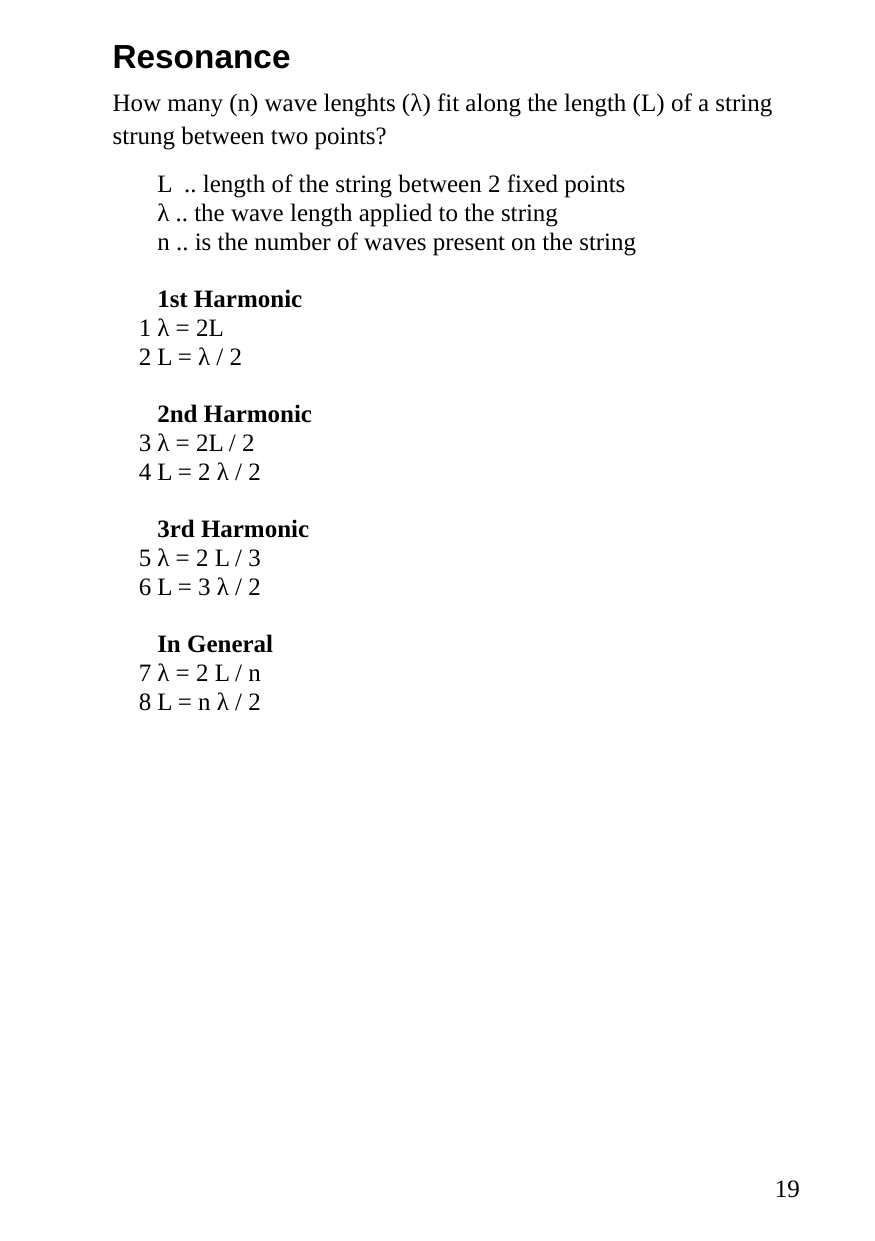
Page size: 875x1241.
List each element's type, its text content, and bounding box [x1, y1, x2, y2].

table_cell [109, 370, 154, 399]
table_cell [109, 600, 154, 629]
table_cell [154, 715, 793, 744]
table_cell [109, 198, 154, 227]
table_cell λ = 2L / 2 [154, 428, 793, 457]
table_cell 7 [109, 658, 154, 687]
table_cell [154, 370, 793, 399]
table_cell [109, 629, 154, 658]
table_cell λ = 2 L / n [154, 658, 793, 687]
table_header [109, 169, 154, 198]
table_cell [154, 485, 793, 514]
table_cell L = 2 λ / 2 [154, 457, 793, 485]
table_cell L = λ / 2 [154, 342, 793, 370]
table_cell [154, 255, 793, 284]
table_cell [109, 399, 154, 428]
table_cell 2nd Harmonic [154, 399, 793, 428]
table_cell [109, 227, 154, 255]
table_cell λ = 2L [154, 313, 793, 342]
table_cell 5 [109, 543, 154, 572]
table_cell [109, 255, 154, 284]
table_header L .. length of the string between 2 fixed points [154, 169, 793, 198]
table_cell λ .. the wave length applied to the string [154, 198, 793, 227]
table_cell [109, 715, 154, 744]
table_cell [109, 485, 154, 514]
table_cell In General [154, 629, 793, 658]
table_cell 1 [109, 313, 154, 342]
table_cell n .. is the number of waves present on the string [154, 227, 793, 255]
table_cell 8 [109, 687, 154, 715]
table_cell L = 3 λ / 2 [154, 572, 793, 600]
subtitle Resonance [112, 37, 799, 76]
table_cell 1st Harmonic [154, 284, 793, 313]
table_cell 2 [109, 342, 154, 370]
table_cell 4 [109, 457, 154, 485]
table_cell 3 [109, 428, 154, 457]
table_cell [154, 600, 793, 629]
text How many (n) wave lenghts (λ) fit along the length (L) of a string strung between two points? [112, 88, 799, 150]
table_cell L = n λ / 2 [154, 687, 793, 715]
table_cell [109, 284, 154, 313]
table_cell 3rd Harmonic [154, 514, 793, 543]
table_cell 6 [109, 572, 154, 600]
table_cell λ = 2 L / 3 [154, 543, 793, 572]
table_cell [109, 514, 154, 543]
